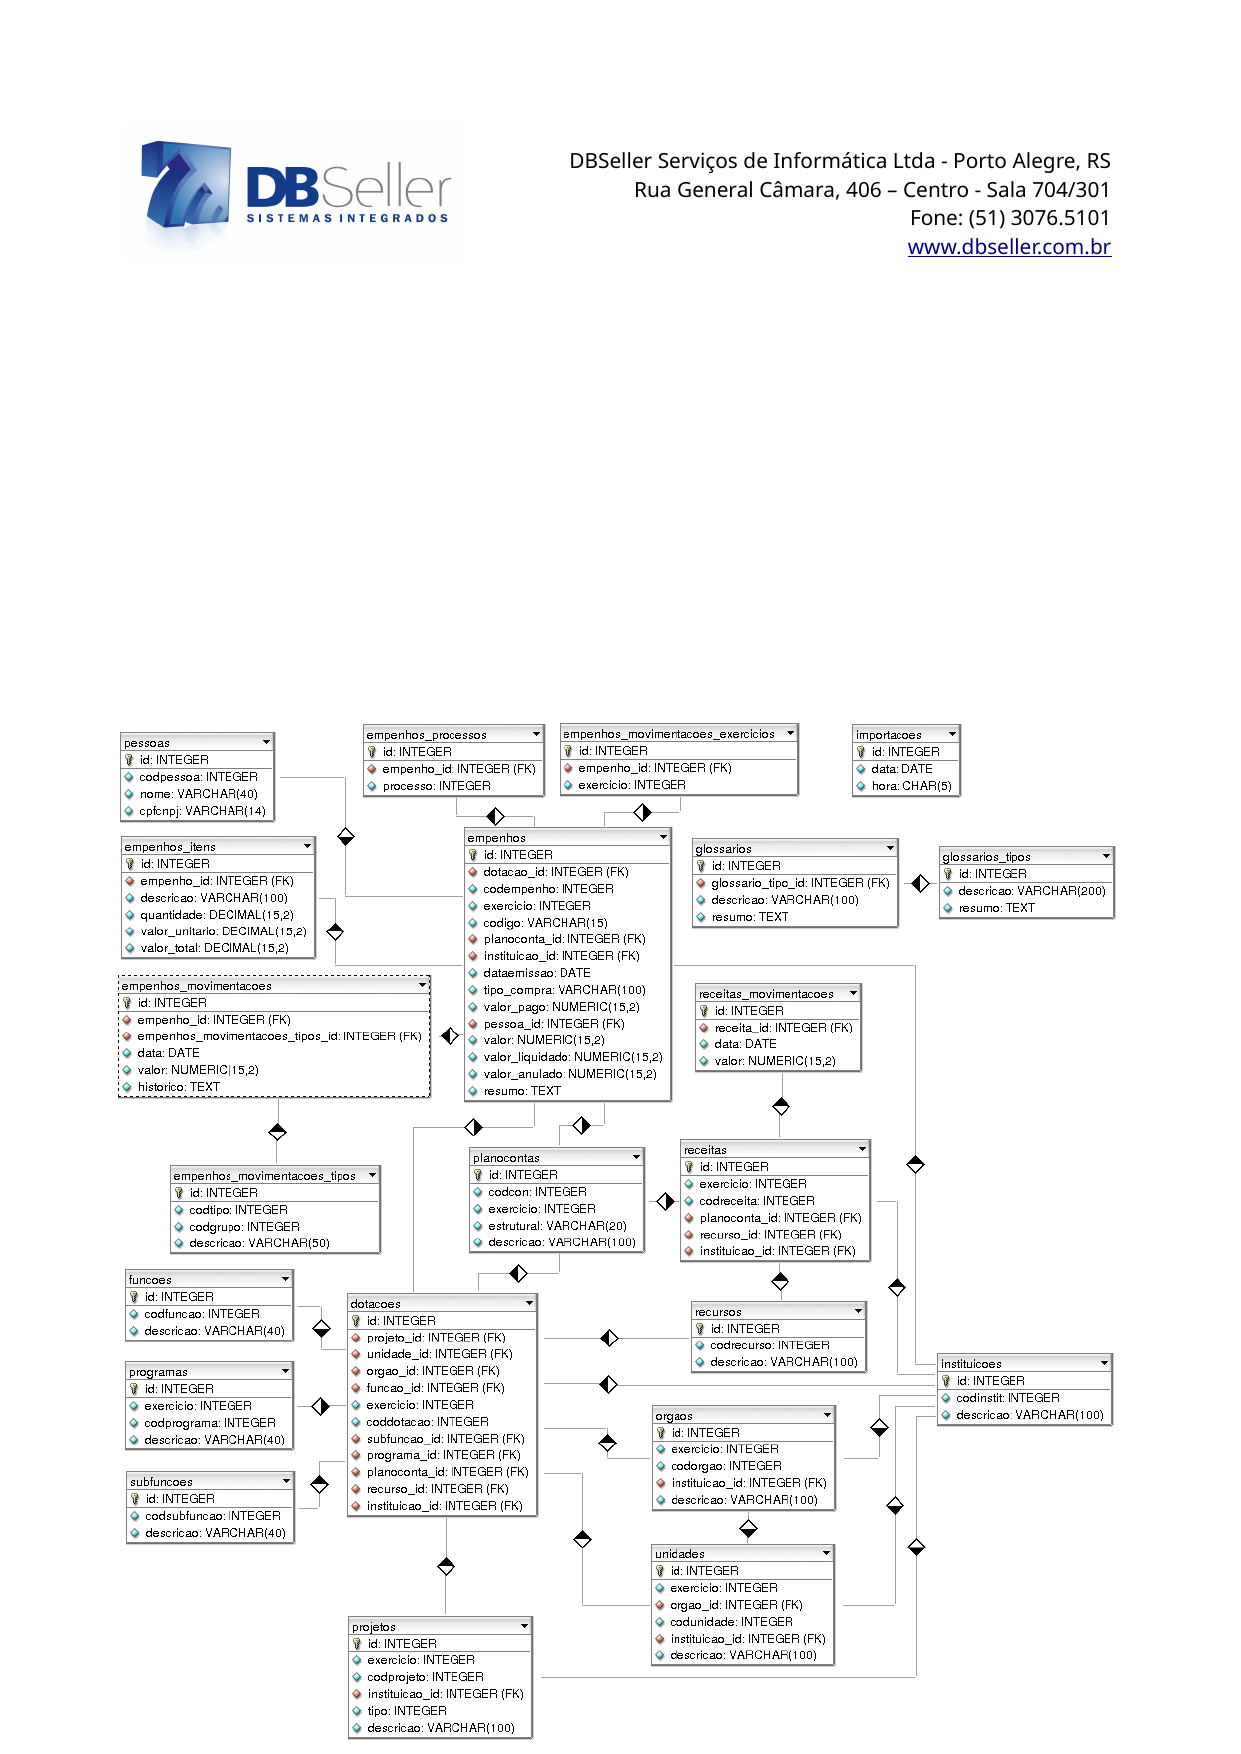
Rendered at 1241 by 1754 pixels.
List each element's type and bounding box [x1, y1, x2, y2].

picture [126, 125, 463, 260]
picture [118, 723, 1123, 1754]
